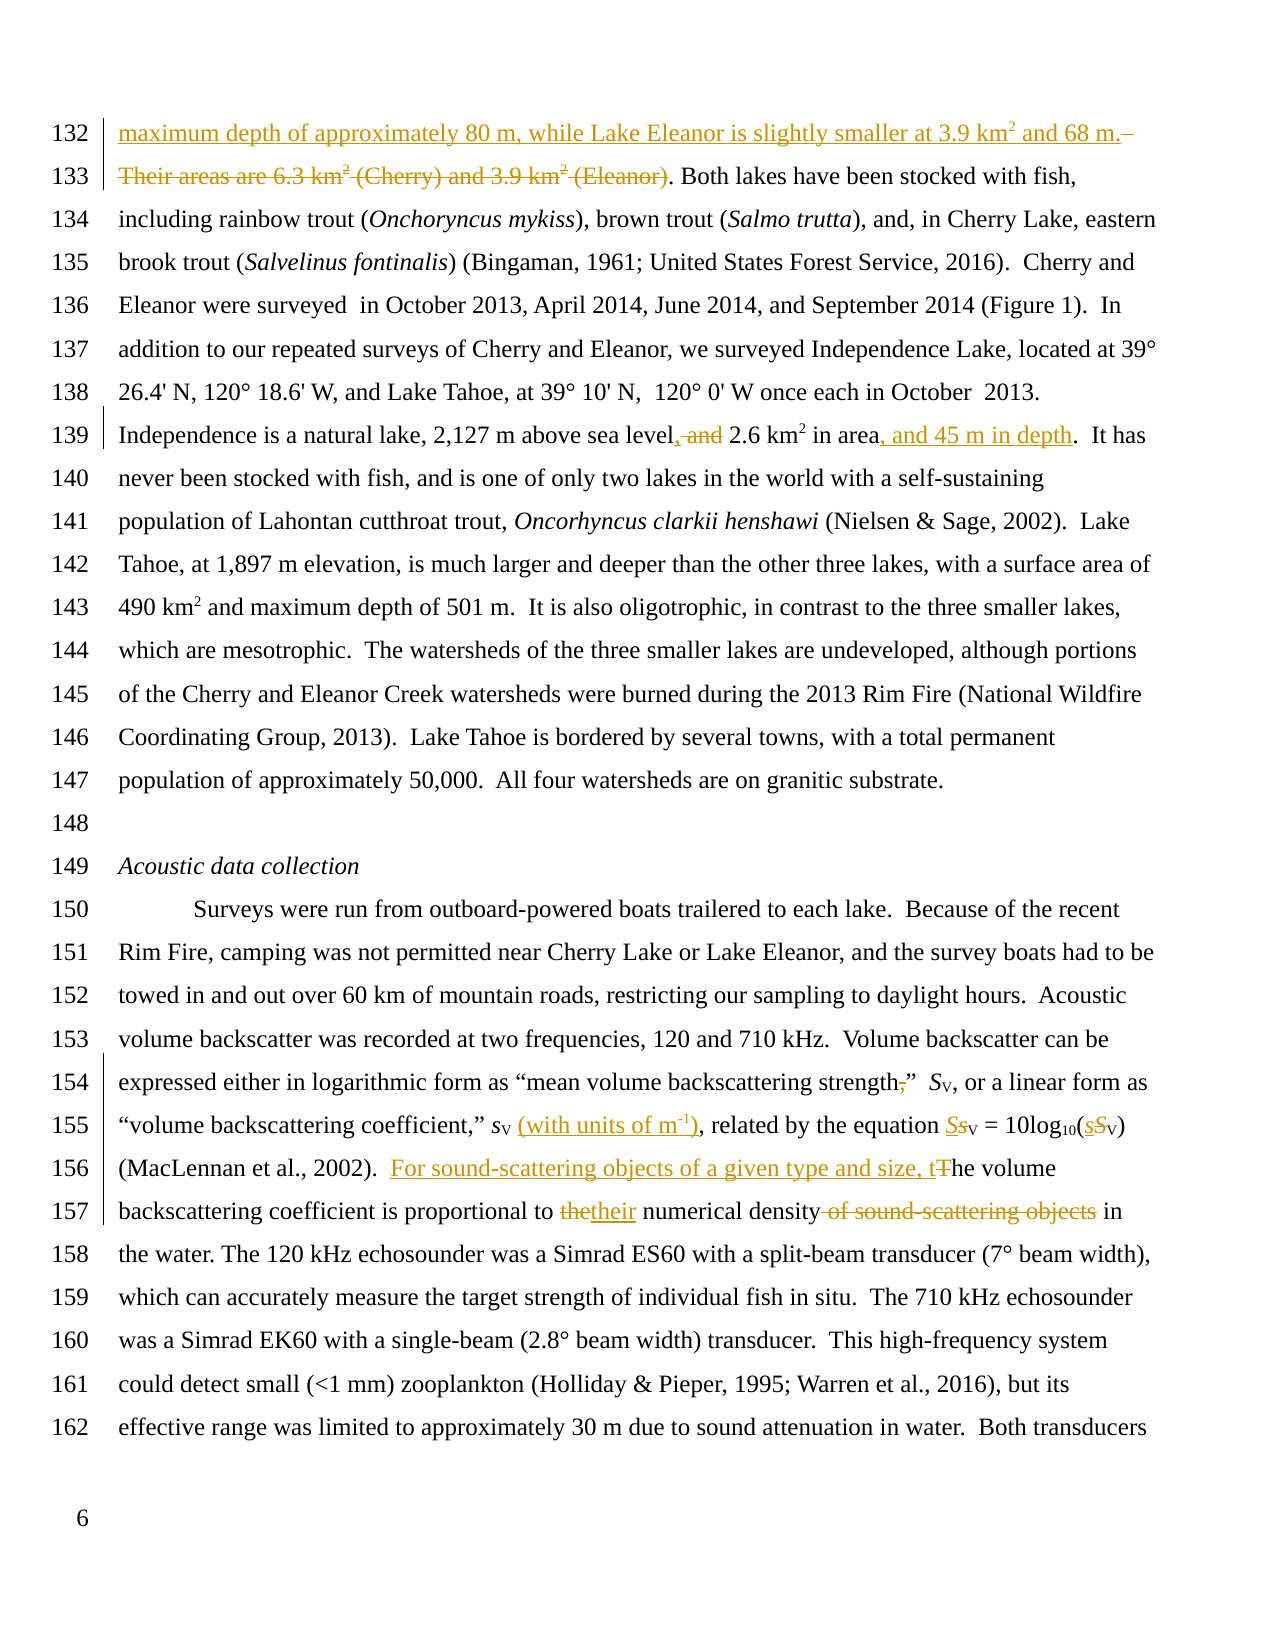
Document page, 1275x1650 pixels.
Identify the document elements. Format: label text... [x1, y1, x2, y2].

text Surveys were run from outboard-powered boats trailered to each lake. Because of the recent Rim Fire, camping was not permitted near Cherry Lake or Lake Eleanor, and the survey boats had to be towed in and out over 60 km of mountain roads, restricting our sampling to daylight hours. Acoustic volume backscatter was recorded at two frequencies, 120 and 710 kHz. Volume backscatter can be expressed either in logarithmic form as “mean volume backscattering strength” SV, or a linear form as “volume backscattering coefficient,” sV (with units of m-1), related by the equation SV = 10log10(sV)(MacLennan et al., 2002)⁠. For sound-scattering objects of a given type and size, the volume backscattering coefficient is proportional to their numerical density in the water. The 120 kHz echosounder was a Simrad ES60 with a split-beam transducer (7° beam width), which can accurately measure the target strength of individual fish in situ. The 710 kHz echosounder was a Simrad EK60 with a single-beam (2.8° beam width) transducer. This high-frequency system could detect small (<1 mm) zooplankton (Holliday & Pieper, 1995; Warren et al., 2016)⁠, but its effective range was limited to approximately 30 m due to sound attenuation in water. Both transducers were deployed on a pole mount off the side of the survey boat at depths of approximately 30-50 cm depending on wave conditions. The boat traveled at approximatley 2.5 m s-1 surveying. The echosounders generally transmitted once per second at of 500 W (120 kHz) and 100 W (710 kHz), with a 0.064 ms pulse length, though these setting were modified in some circumstances. In Lake Tahoe, the pulse length and 120 kHz power were increased to 0.256 ms and 1000 W to increase the penetration depth. The ping rate was also decreased to 0.5 s-1 at several points in the smaller lakes to mitigate interference due to multipath echoes and reverberation from the rocky lake bottom. [118, 894, 1157, 1441]
text Acoustic data collection [118, 851, 1157, 880]
text Surveys were conducted in four lakes in the Sierra Nevada: Cherry Lake, Lake Eleanor, Independence Lake, and Lake Tahoe (Figure 1). Our main focus was on Cherry Lake and Lake Eleanor, located at the border of Yosemite National Park near 38° 0' N, 119° 52.6' W (Figure 1). Both are reservoirs of the San Francisco Public Utilities Commission. Cherry Lake is artificial, created by the damming of Cherry Creek in 1955 (Hennesey, 2012)⁠. Lake Eleanor was formed naturally, but enlarged and deepened by the construction of a dam in 1918 (Eckart, 1940)⁠. Both lakes are approximately 1,420 m above sea level, placing them in the upper montane forest zone (Kaufman, Rundel, Stephenson, & Weixelman, 2007)⁠, though their catchments extend up through the subalpine zone and include large areas of bare rock above the treeline. Cherry lake has an area of 6.3 km2 and a maximum depth of approximately 80 m, while Lake Eleanor is slightly smaller at 3.9 km2 and 68 m.. Both lakes have been stocked with fish, including rainbow trout (Onchoryncus mykiss), brown trout (Salmo trutta), and, in Cherry Lake, eastern brook trout (Salvelinus fontinalis) (Bingaman, 1961; United States Forest Service, 2016)⁠. Cherry and Eleanor were surveyed in October 2013, April 2014, June 2014, and September 2014 (Figure 1). In addition to our repeated surveys of Cherry and Eleanor, we surveyed Independence Lake, located at 39° 26.4' N, 120° 18.6' W, and Lake Tahoe, at 39° 10' N, 120° 0' W once each in October 2013. Independence is a natural lake, 2,127 m above sea level, 2.6 km2 in area, and 45 m in depth. It has never been stocked with fish, and is one of only two lakes in the world with a self-sustaining population of Lahontan cutthroat trout, Oncorhyncus clarkii henshawi (Nielsen & Sage, 2002)⁠. Lake Tahoe, at 1,897 m elevation, is much larger and deeper than the other three lakes, with a surface area of 490 km2 and maximum depth of 501 m. It is also oligotrophic, in contrast to the three smaller lakes, which are mesotrophic. The watersheds of the three smaller lakes are undeveloped, although portions of the Cherry and Eleanor Creek watersheds were burned during the 2013 Rim Fire (National Wildfire Coordinating Group, 2013)⁠. Lake Tahoe is bordered by several towns, with a total permanent population of approximately 50,000. All four watersheds are on granitic substrate. [118, 118, 1157, 794]
